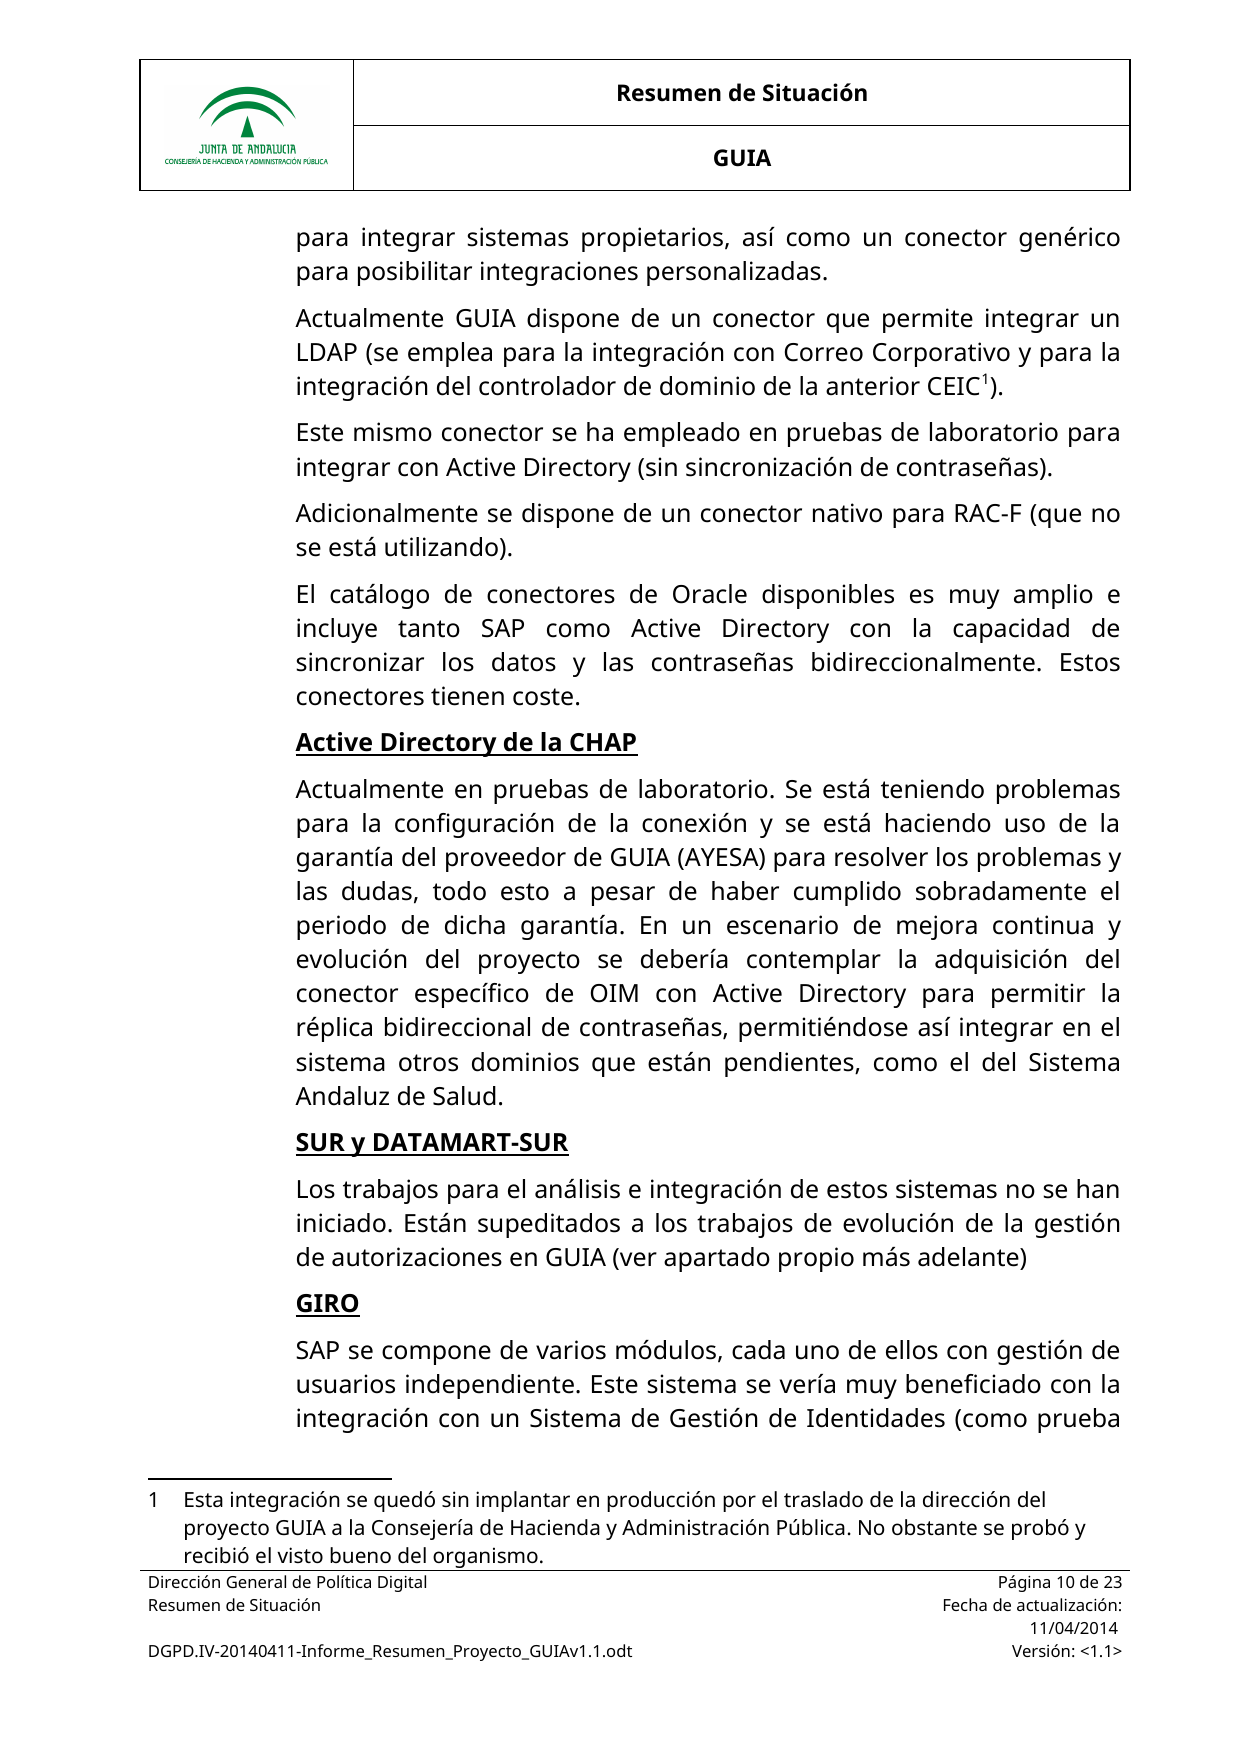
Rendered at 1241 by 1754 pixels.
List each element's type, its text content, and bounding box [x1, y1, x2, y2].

text Active Directory de la CHAP [295, 725, 1122, 759]
text SUR y DATAMART-SUR [295, 1125, 1122, 1159]
text Los trabajos para el análisis e integración de estos sistemas no se han iniciado. Están supeditados a los trabajos de evolución de la gestión de autorizaciones en GUIA (ver apartado propio más adelante) [295, 1171, 1122, 1273]
text para integrar sistemas propietarios, así como un conector genérico para posibilitar integraciones personalizadas. [295, 220, 1122, 288]
text El catálogo de conectores de Oracle disponibles es muy amplio e incluye tanto SAP como Active Directory con la capacidad de sincronizar los datos y las contraseñas bidireccionalmente. Estos conectores tienen coste. [295, 576, 1122, 713]
text Adicionalmente se dispone de un conector nativo para RAC-F (que no se está utilizando). [295, 496, 1122, 564]
text Esta integración se quedó sin implantar en producción por el traslado de la dirección del proyecto GUIA a la Consejería de Hacienda y Administración Pública. No obstante se probó y recibió el visto bueno del organismo. [148, 1485, 1122, 1570]
picture [164, 85, 330, 165]
text GIRO [295, 1286, 1122, 1320]
text Este mismo conector se ha empleado en pruebas de laboratorio para integrar con Active Directory (sin sincronización de contraseñas). [295, 415, 1122, 483]
text Actualmente GUIA dispone de un conector que permite integrar un LDAP (se emplea para la integración con Correo Corporativo y para la integración del controlador de dominio de la anterior CEIC). [295, 300, 1122, 403]
text Actualmente en pruebas de laboratorio. Se está teniendo problemas para la configuración de la conexión y se está haciendo uso de la garantía del proveedor de GUIA (AYESA) para resolver los problemas y las dudas, todo esto a pesar de haber cumplido sobradamente el periodo de dicha garantía. En un escenario de mejora continua y evolución del proyecto se debería contemplar la adquisición del conector específico de OIM con Active Directory para permitir la réplica bidireccional de contraseñas, permitiéndose así integrar en el sistema otros dominios que están pendientes, como el del Sistema Andaluz de Salud. [295, 772, 1122, 1112]
text SAP se compone de varios módulos, cada uno de ellos con gestión de usuarios independiente. Este sistema se vería muy beneficiado con la integración con un Sistema de Gestión de Identidades (como prueba [295, 1333, 1122, 1435]
